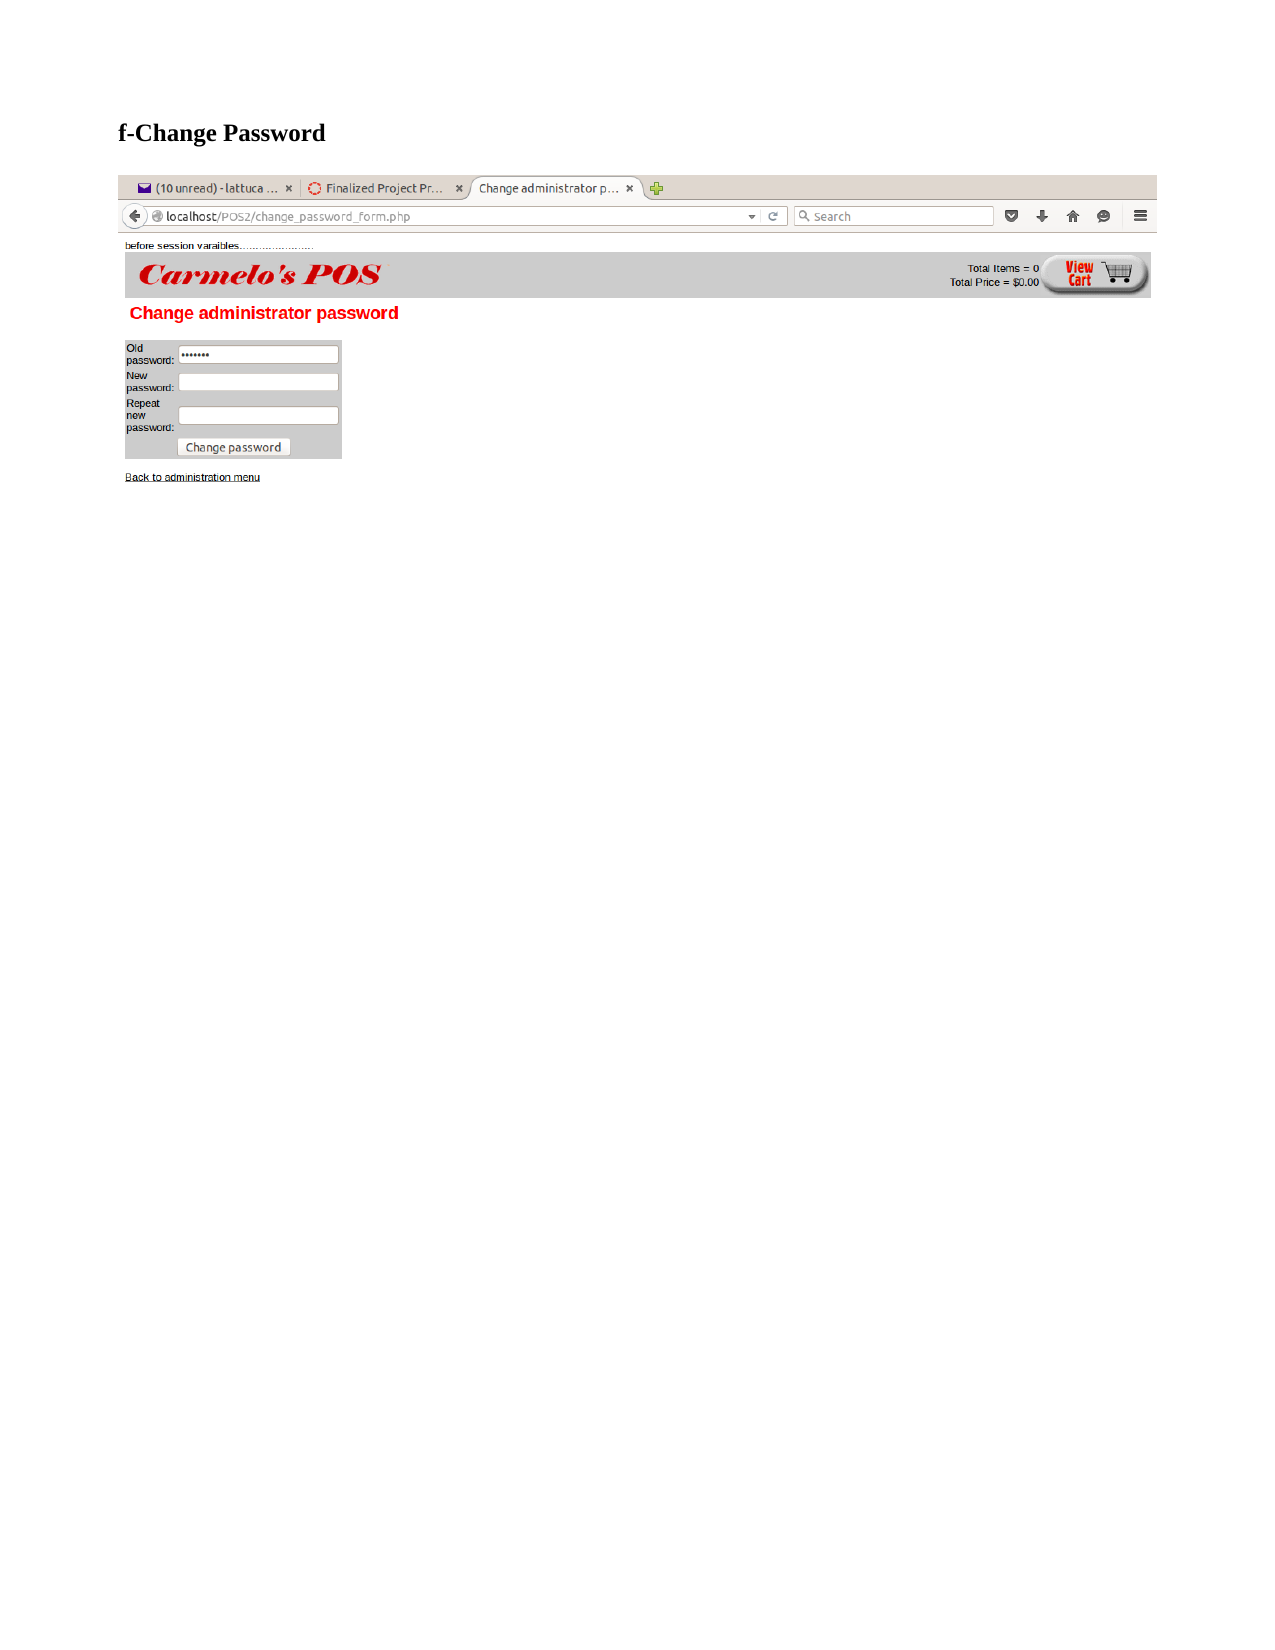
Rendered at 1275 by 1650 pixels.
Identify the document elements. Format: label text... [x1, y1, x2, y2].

text f-Change Password [118, 118, 1157, 147]
picture [118, 175, 1157, 987]
